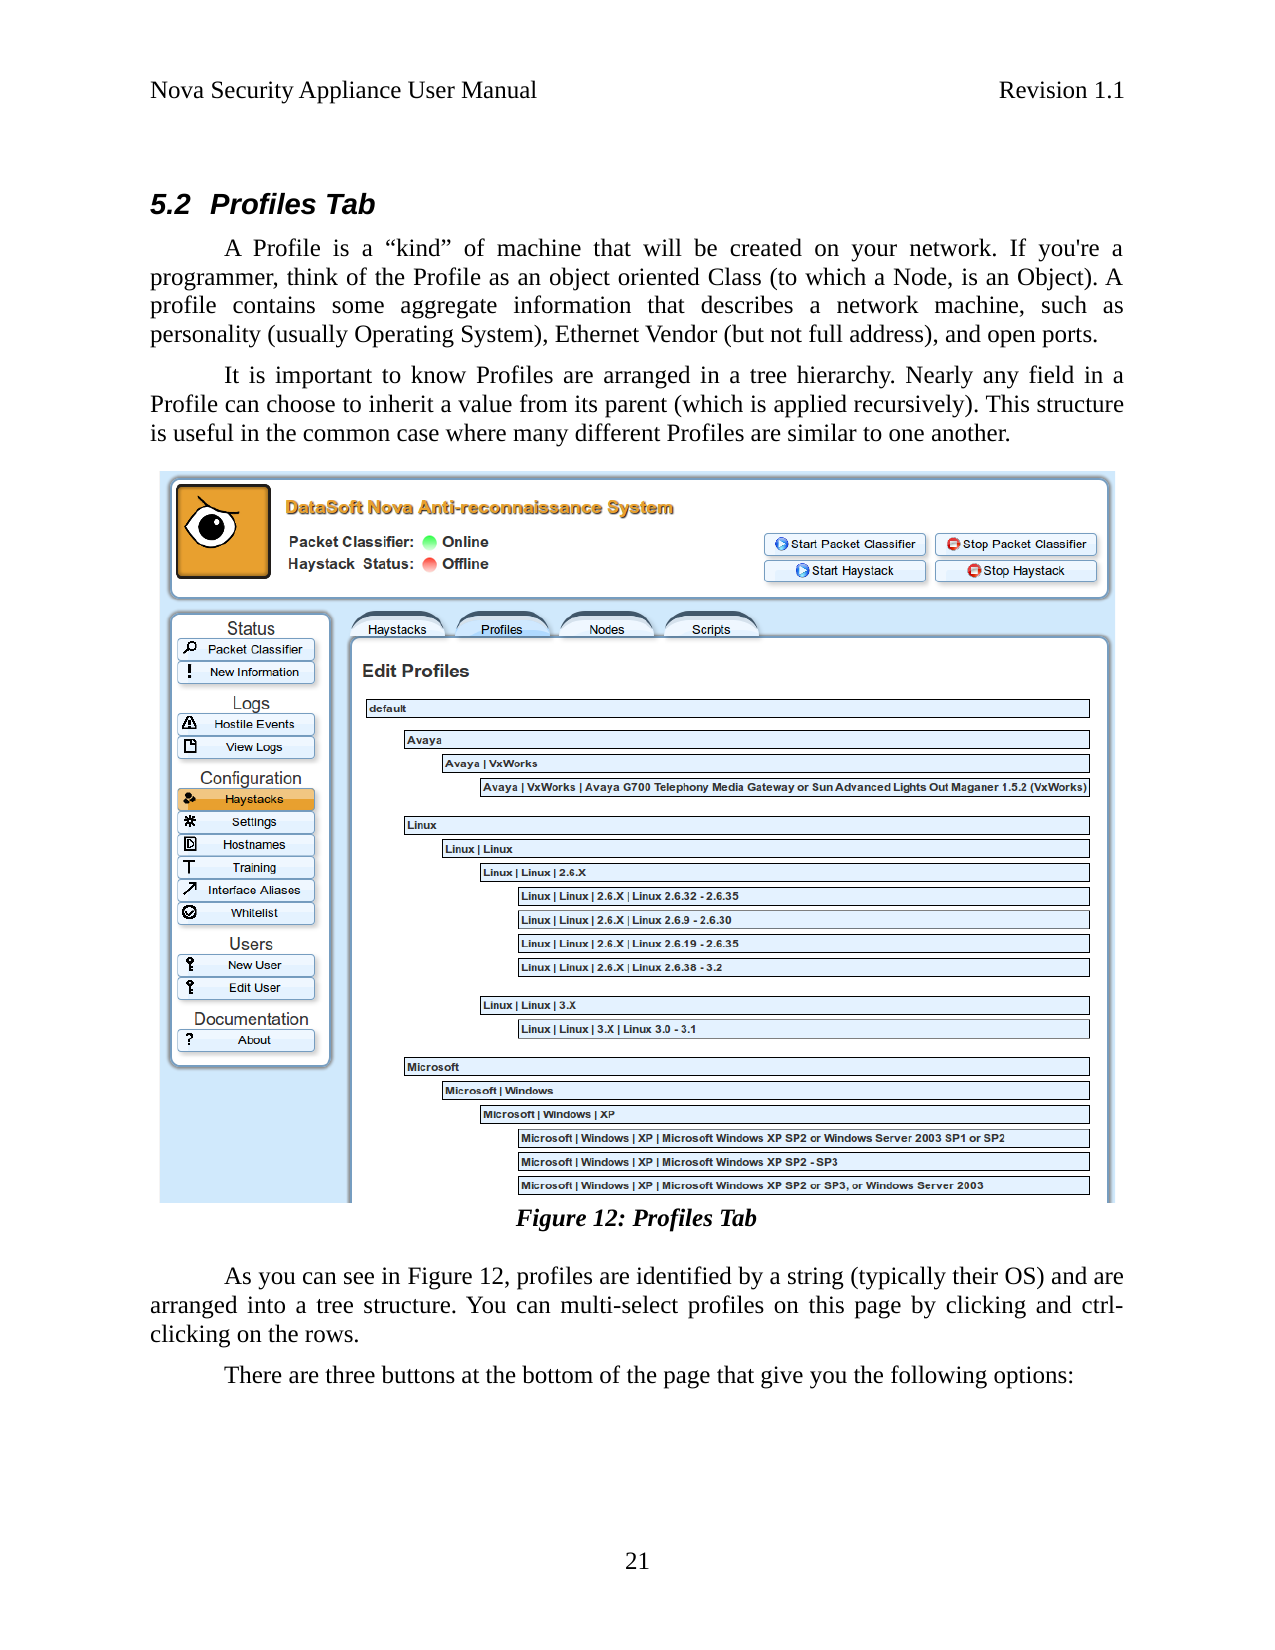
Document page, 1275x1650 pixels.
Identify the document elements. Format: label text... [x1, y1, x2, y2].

subtitle Profiles Tab [150, 187, 1125, 221]
text Figure 12: Profiles Tab [160, 1203, 1115, 1232]
text As you can see in Figure 12, profiles are identified by a string (typically their OS) and are arranged into a tree structure. You can multi-select profiles on this page by clicking and ctrl-clicking on the rows. [150, 459, 1125, 1348]
text A Profile is a “kind” of machine that will be created on your network. If you're a programmer, think of the Profile as an object oriented Class (to which a Node, is an Object). A profile contains some aggregate information that describes a network machine, such as personality (usually Operating System), Ethernet Vendor (but not full address), and open ports. [150, 233, 1125, 348]
text It is important to know Profiles are arranged in a tree hierarchy. Nearly any field in a Profile can choose to inherit a value from its parent (which is applied recursively). This structure is useful in the common case where many different Profiles are similar to one another. [150, 361, 1125, 447]
picture [159, 471, 1116, 1203]
text There are three buttons at the bottom of the page that give you the following options: [150, 1360, 1125, 1389]
